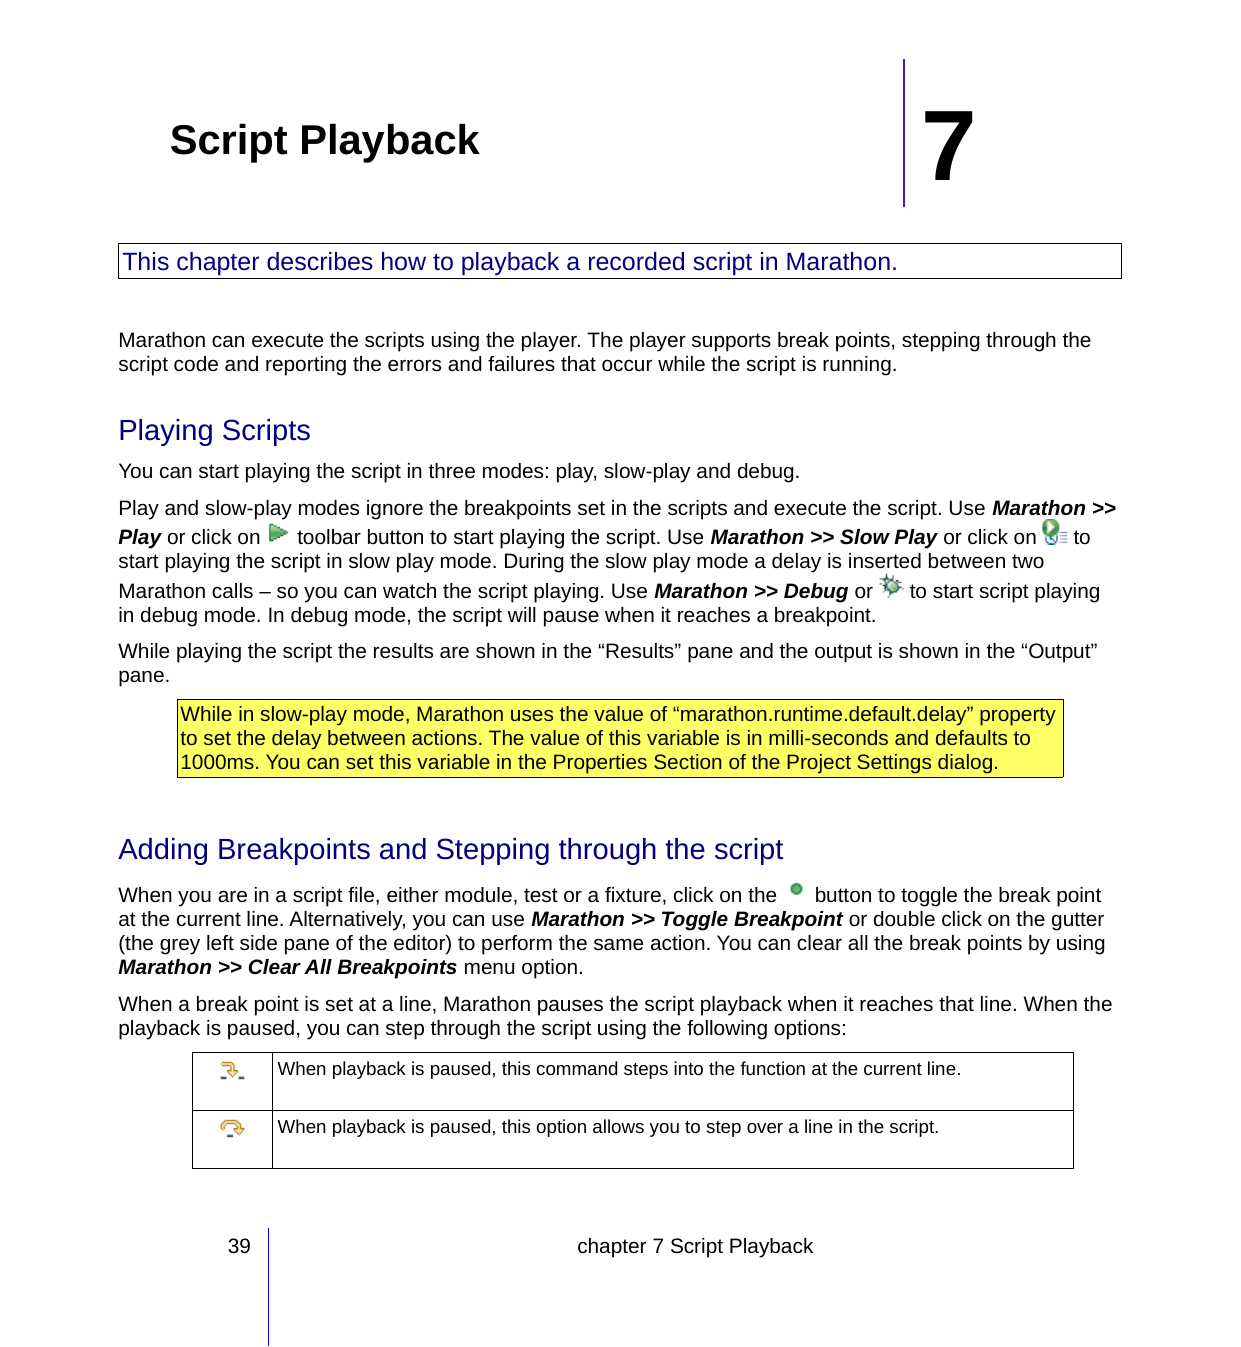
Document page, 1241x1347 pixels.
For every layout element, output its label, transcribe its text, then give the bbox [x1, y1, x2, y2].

text You can start playing the script in three modes: play, slow-play and debug. [118, 459, 1122, 483]
subtitle Playing Scripts [118, 413, 1122, 447]
text Marathon can execute the scripts using the player. The player supports break points, stepping through the script code and reporting the errors and failures that occur while the script is running. [118, 328, 1122, 376]
table_header [193, 1053, 272, 1110]
picture [878, 573, 904, 598]
table_cell When playback is paused, this option allows you to step over a line in the script. [273, 1111, 1073, 1168]
table_header When playback is paused, this command steps into the function at the current line. [273, 1053, 1073, 1110]
picture [1042, 519, 1068, 545]
picture [219, 1115, 245, 1141]
table_cell [193, 1111, 272, 1168]
text This chapter describes how to playback a recorded script in Marathon. [119, 244, 1121, 278]
text While playing the script the results are shown in the “Results” pane and the output is shown in the “Output” pane. [118, 639, 1122, 687]
subtitle Adding Breakpoints and Stepping through the script [118, 832, 1122, 865]
picture [219, 1057, 245, 1083]
table_header Script Playback [118, 59, 903, 207]
text When a break point is set at a line, Marathon pauses the script playback when it reaches that line. When the playback is paused, you can step through the script using the following options: [118, 991, 1122, 1039]
text While in slow-play mode, Marathon uses the value of “marathon.runtime.default.delay” property to set the delay between actions. The value of this variable is in milli-seconds and defaults to 1000ms. You can set this variable in the Properties Section of the Project Settings dialog. [178, 700, 1063, 777]
text Play and slow-play modes ignore the breakpoints set in the scripts and execute the script. Use Marathon >> Play or click on toolbar button to start playing the script. Use Marathon >> Slow Play or click on to start playing the script in slow play mode. During the slow play mode a delay is inserted between two Marathon calls – so you can watch the script playing. Use Marathon >> Debug or to start script playing in debug mode. In debug mode, the script will pause when it reaches a breakpoint. [118, 496, 1122, 626]
text When you are in a script file, either module, test or a fixture, click on the button to toggle the break point at the current line. Alternatively, you can use Marathon >> Toggle Breakpoint or double click on the gutter (the grey left side pane of the editor) to perform the same action. You can clear all the break points by using Marathon >> Clear All Breakpoints menu option. [118, 878, 1122, 979]
picture [783, 877, 809, 903]
table_header 7 [905, 59, 1122, 207]
picture [266, 519, 292, 545]
